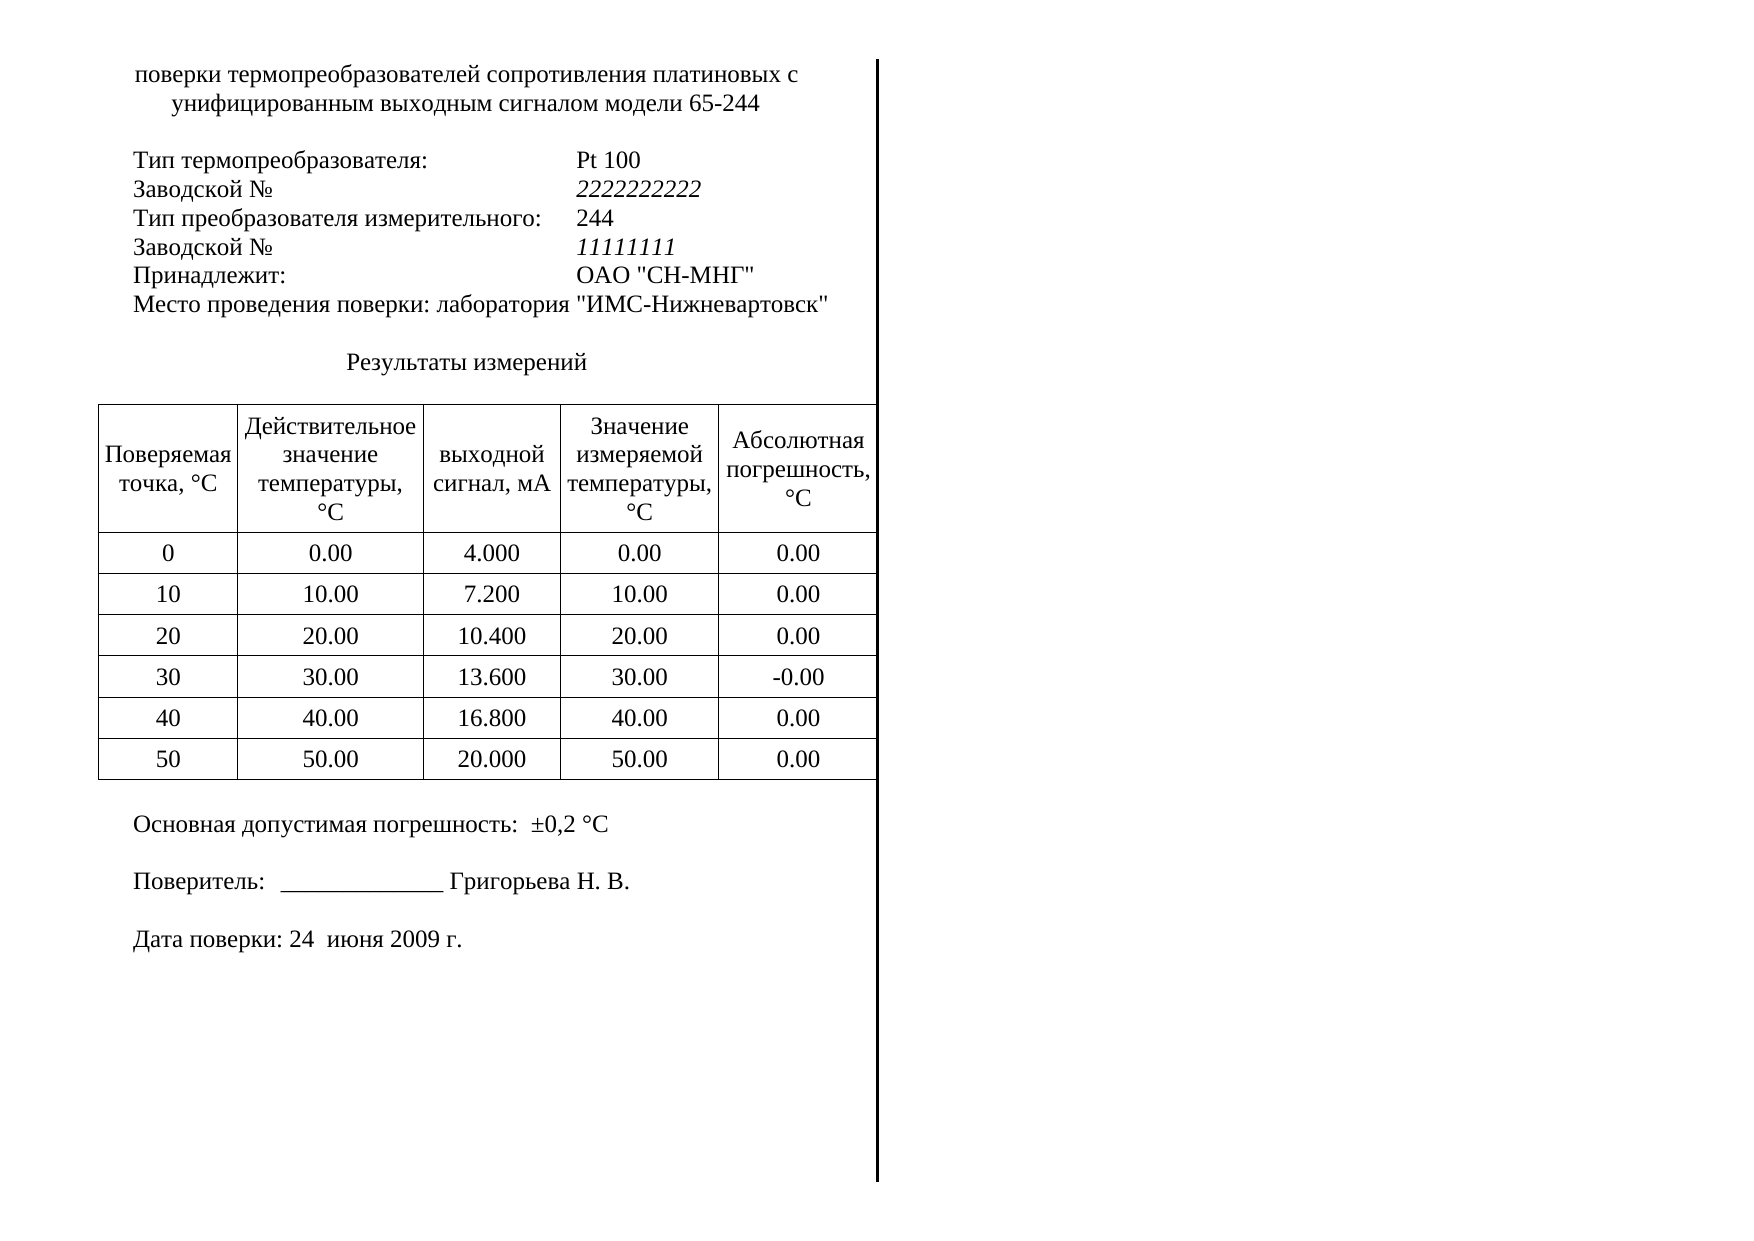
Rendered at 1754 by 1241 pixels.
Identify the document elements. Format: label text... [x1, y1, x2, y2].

table_cell 10.00 [561, 574, 718, 614]
table_cell 30.00 [238, 656, 423, 697]
text Результаты измерений [59, 347, 874, 375]
table_header Абсолютная погрешность, °C [719, 405, 876, 532]
text Тип преобразователя измерительного: 244 [59, 203, 874, 232]
table_cell 10 [99, 574, 237, 614]
text Дата поверки: 24 июня 2009 г. [59, 924, 874, 981]
table_cell 0.00 [719, 615, 876, 655]
text Место проведения поверки: лаборатория "ИМС-Нижневартовск" [59, 289, 874, 347]
table_cell -0.00 [719, 656, 876, 697]
text Тип термопреобразователя: Pt 100 [59, 145, 874, 174]
table_cell 0.00 [561, 533, 718, 573]
table_header Действительное значение температуры, °C [238, 405, 423, 532]
text Основная допустимая погрешность: ±0,2 °C [59, 809, 874, 838]
table_cell 50.00 [238, 739, 423, 779]
table_cell 7.200 [424, 574, 560, 614]
table_cell 20.000 [424, 739, 560, 779]
table_cell 50 [99, 739, 237, 779]
text Заводской № 11111111 [59, 232, 874, 260]
table_cell 40.00 [238, 698, 423, 738]
table_cell 20.00 [238, 615, 423, 655]
table_cell 40.00 [561, 698, 718, 738]
table_cell 0.00 [719, 739, 876, 779]
table_cell 10.400 [424, 615, 560, 655]
table_header выходной сигнал, мА [424, 405, 560, 532]
table_cell 4.000 [424, 533, 560, 573]
table_cell 0.00 [719, 698, 876, 738]
text Поверитель: _____________ Григорьева Н. В. [59, 866, 874, 895]
table_header Поверяемая точка, °C [99, 405, 237, 532]
text Заводской № 2222222222 [59, 174, 874, 203]
table_cell 0.00 [719, 574, 876, 614]
table_cell 50.00 [561, 739, 718, 779]
table_header Значение измеряемой температуры, °C [561, 405, 718, 532]
text Принадлежит: ОАО "СН-МНГ" [59, 260, 874, 289]
table_cell 30 [99, 656, 237, 697]
table_cell 13.600 [424, 656, 560, 697]
text поверки термопреобразователей сопротивления платиновых с унифицированным выходным сигналом модели 65-244 [59, 59, 874, 117]
table_cell 20.00 [561, 615, 718, 655]
table_cell 16.800 [424, 698, 560, 738]
table_cell 20 [99, 615, 237, 655]
table_cell 30.00 [561, 656, 718, 697]
table_cell 40 [99, 698, 237, 738]
table_cell 0.00 [238, 533, 423, 573]
table_cell 0 [99, 533, 237, 573]
table_cell 0.00 [719, 533, 876, 573]
table_cell 10.00 [238, 574, 423, 614]
